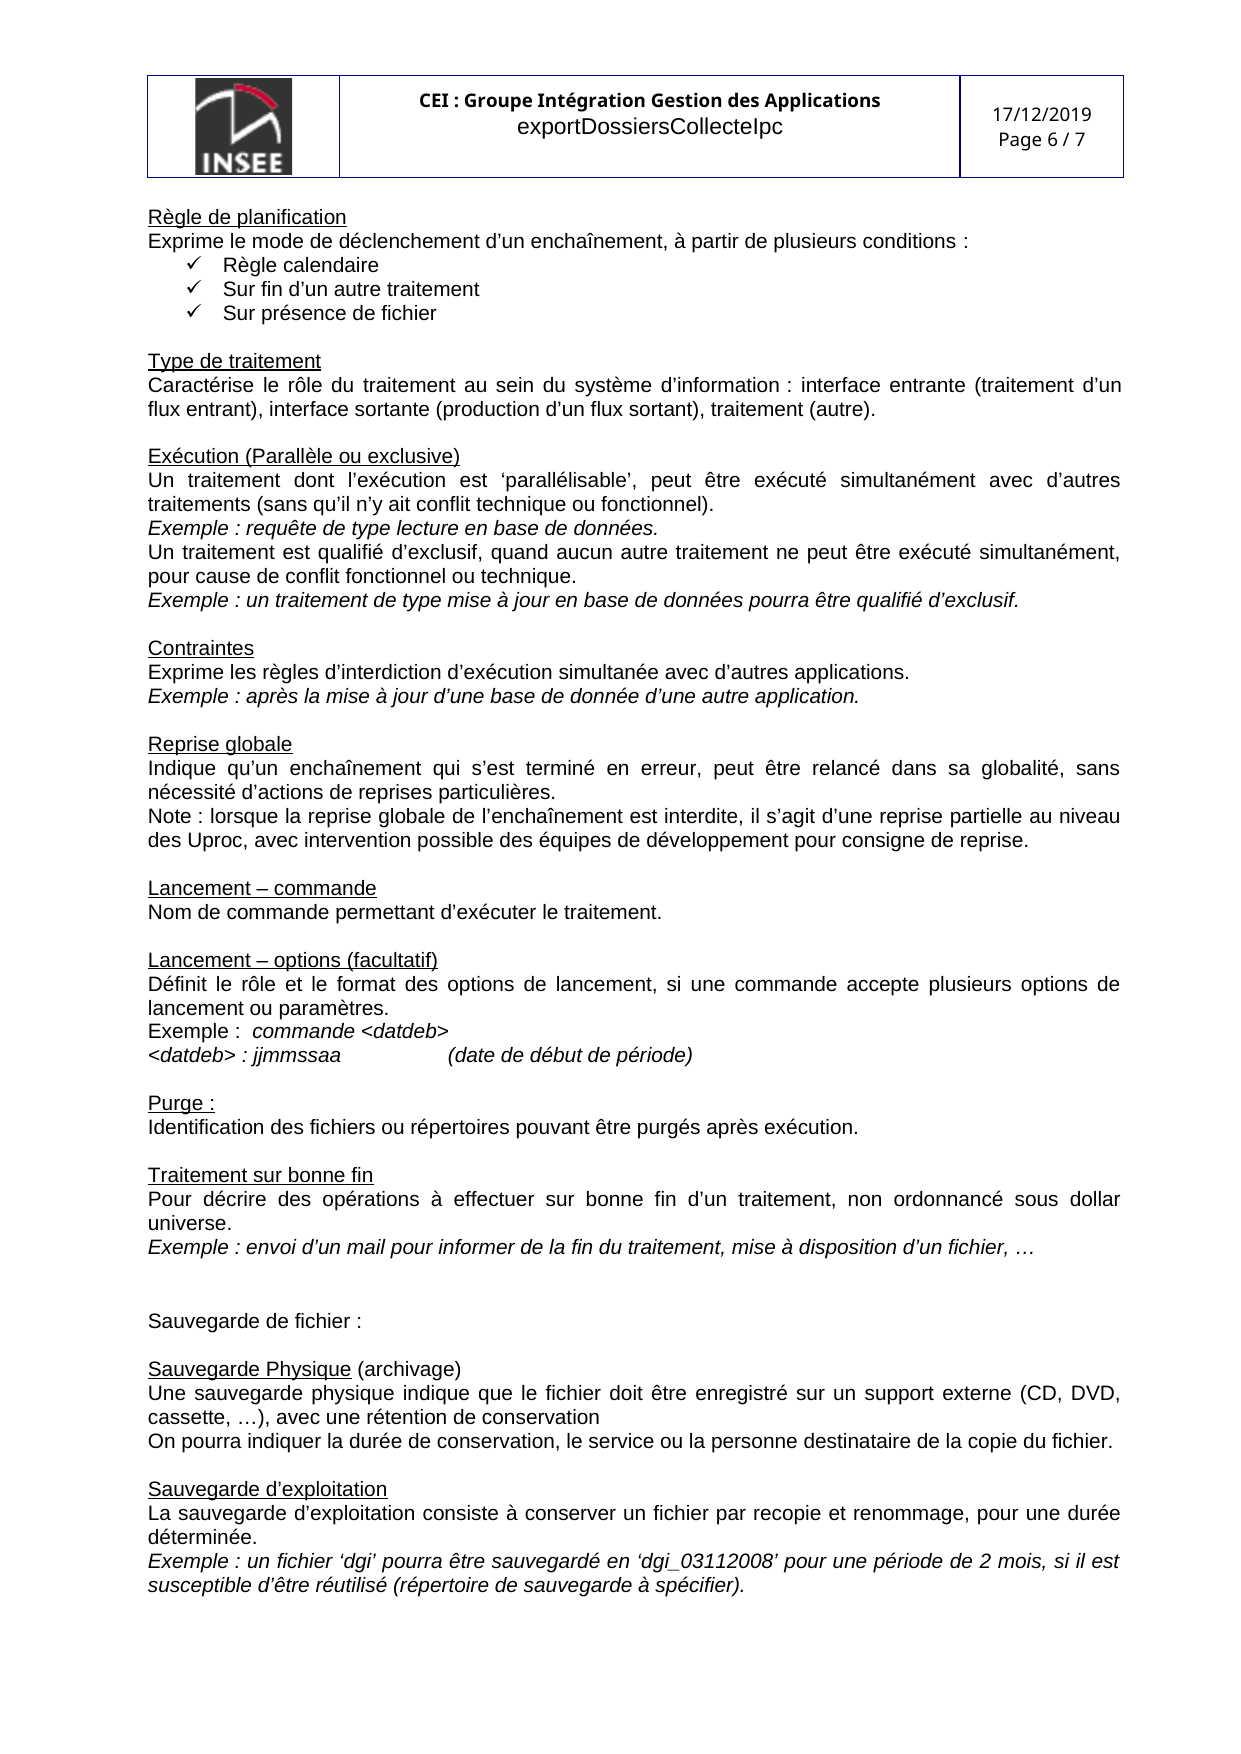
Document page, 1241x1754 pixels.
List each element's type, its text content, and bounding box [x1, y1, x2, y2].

text <datdeb> : jjmmssaa (date de début de période) [148, 1043, 1122, 1067]
text Sauvegarde Physique (archivage) [148, 1357, 1122, 1381]
text Exemple : après la mise à jour d’une base de donnée d’une autre application. [148, 684, 1122, 708]
text Caractérise le rôle du traitement au sein du système d’information : interface entrante (traitement d’un flux entrant), interface sortante (production d’un flux sortant), traitement (autre). [148, 372, 1122, 420]
text Exprime le mode de déclenchement d’un enchaînement, à partir de plusieurs conditions : [148, 228, 1122, 252]
text Indique qu’un enchaînement qui s’est terminé en erreur, peut être relancé dans sa globalité, sans nécessité d’actions de reprises particulières. [148, 756, 1122, 804]
text Exemple : un fichier ‘dgi’ pourra être sauvegardé en ‘dgi_03112008’ pour une période de 2 mois, si il est susceptible d’être réutilisé (répertoire de sauvegarde à spécifier). [148, 1549, 1122, 1597]
text Nom de commande permettant d’exécuter le traitement. [148, 899, 1122, 923]
text Reprise globale [148, 732, 1122, 756]
text Un traitement dont l’exécution est ‘parallélisable’, peut être exécuté simultanément avec d’autres traitements (sans qu’il n’y ait conflit technique ou fonctionnel). [148, 468, 1122, 516]
text Pour décrire des opérations à effectuer sur bonne fin d’un traitement, non ordonnancé sous dollar universe. [148, 1187, 1122, 1235]
text Exemple : un traitement de type mise à jour en base de données pourra être qualifié d’exclusif. [148, 588, 1122, 612]
text Exécution (Parallèle ou exclusive) [148, 444, 1122, 468]
text La sauvegarde d’exploitation consiste à conserver un fichier par recopie et renommage, pour une durée déterminée. [148, 1501, 1122, 1549]
text Contraintes [148, 636, 1122, 660]
text Sauvegarde d’exploitation [148, 1477, 1122, 1501]
text Exprime les règles d’interdiction d’exécution simultanée avec d’autres applications. [148, 660, 1122, 684]
text Un traitement est qualifié d’exclusif, quand aucun autre traitement ne peut être exécuté simultanément, pour cause de conflit fonctionnel ou technique. [148, 540, 1122, 588]
text Purge : [148, 1091, 1122, 1115]
text Exemple : envoi d’un mail pour informer de la fin du traitement, mise à disposition d’un fichier, … [148, 1235, 1122, 1259]
text Exemple : commande <datdeb> [148, 1019, 1122, 1043]
text Sauvegarde de fichier : [148, 1309, 1122, 1333]
text Lancement – commande [148, 876, 1122, 899]
text Définit le rôle et le format des options de lancement, si une commande accepte plusieurs options de lancement ou paramètres. [148, 971, 1122, 1019]
picture [195, 78, 293, 175]
text Règle de planification [148, 204, 1122, 228]
text Lancement – options (facultatif) [148, 947, 1122, 971]
text Une sauvegarde physique indique que le fichier doit être enregistré sur un support externe (CD, DVD, cassette, …), avec une rétention de conservation [148, 1381, 1122, 1429]
text Identification des fichiers ou répertoires pouvant être purgés après exécution. [148, 1115, 1122, 1139]
list Sur fin d’un autre traitement [185, 276, 1122, 301]
text Note : lorsque la reprise globale de l’enchaînement est interdite, il s’agit d’une reprise partielle au niveau des Uproc, avec intervention possible des équipes de développement pour consigne de reprise. [148, 804, 1122, 852]
text Traitement sur bonne fin [148, 1163, 1122, 1187]
list Règle calendaire [185, 252, 1122, 276]
list Sur présence de fichier [185, 301, 1122, 324]
text Exemple : requête de type lecture en base de données. [148, 516, 1122, 540]
text On pourra indiquer la durée de conservation, le service ou la personne destinataire de la copie du fichier. [148, 1429, 1122, 1453]
text Type de traitement [148, 348, 1122, 372]
